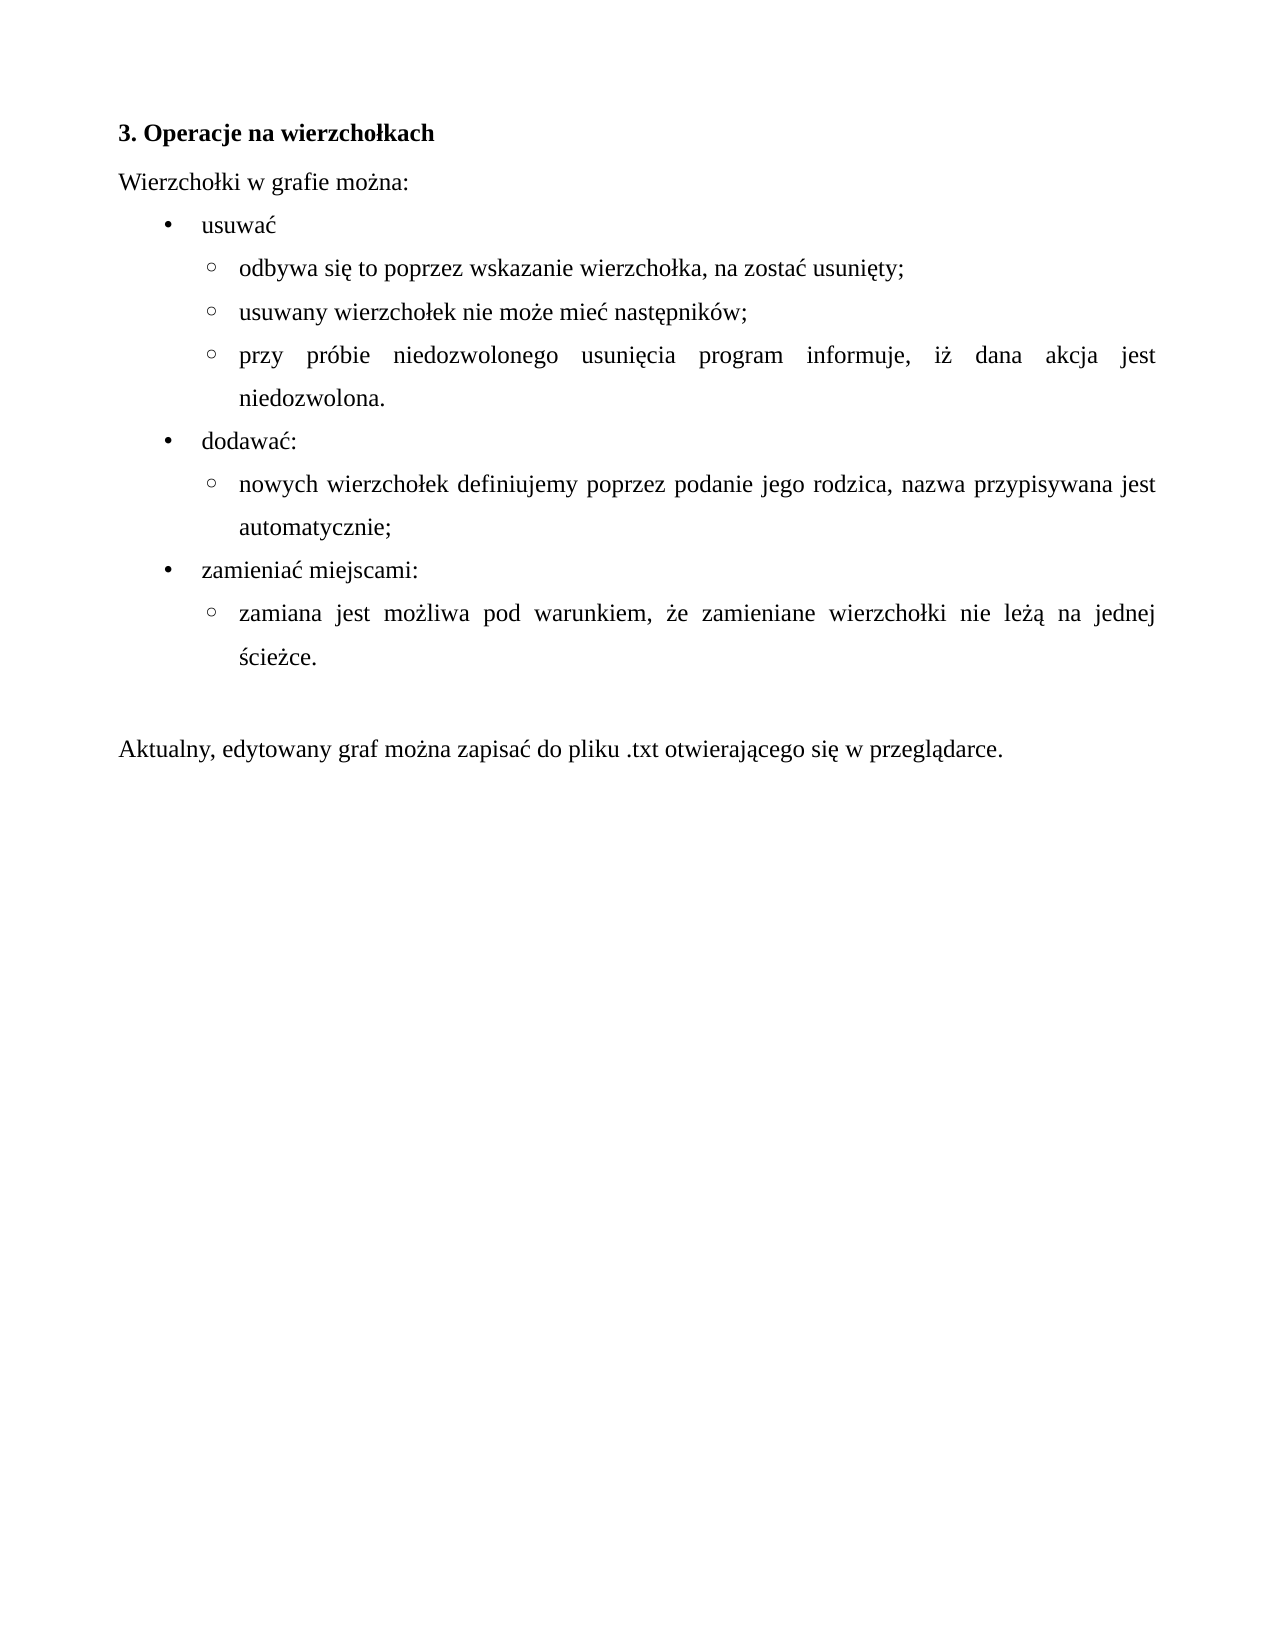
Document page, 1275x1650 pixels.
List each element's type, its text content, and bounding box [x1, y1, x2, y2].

list odbywa się to poprzez wskazanie wierzchołka, na zostać usunięty; [201, 253, 1157, 282]
text Wierzchołki w grafie można: [118, 167, 1157, 196]
list usuwać [164, 210, 1157, 239]
list nowych wierzchołek definiujemy poprzez podanie jego rodzica, nazwa przypisywana jest automatycznie; [201, 469, 1157, 541]
list zamiana jest możliwa pod warunkiem, że zamieniane wierzchołki nie leżą na jednej ścieżce. [201, 598, 1157, 670]
text 3. Operacje na wierzchołkach [118, 118, 1157, 147]
text Aktualny, edytowany graf można zapisać do pliku .txt otwierającego się w przeglądarce. [118, 734, 1157, 762]
list dodawać: [164, 426, 1157, 455]
list usuwany wierzchołek nie może mieć następników; [201, 297, 1157, 325]
list przy próbie niedozwolonego usunięcia program informuje, iż dana akcja jest niedozwolona. [201, 340, 1157, 412]
list zamieniać miejscami: [164, 555, 1157, 584]
